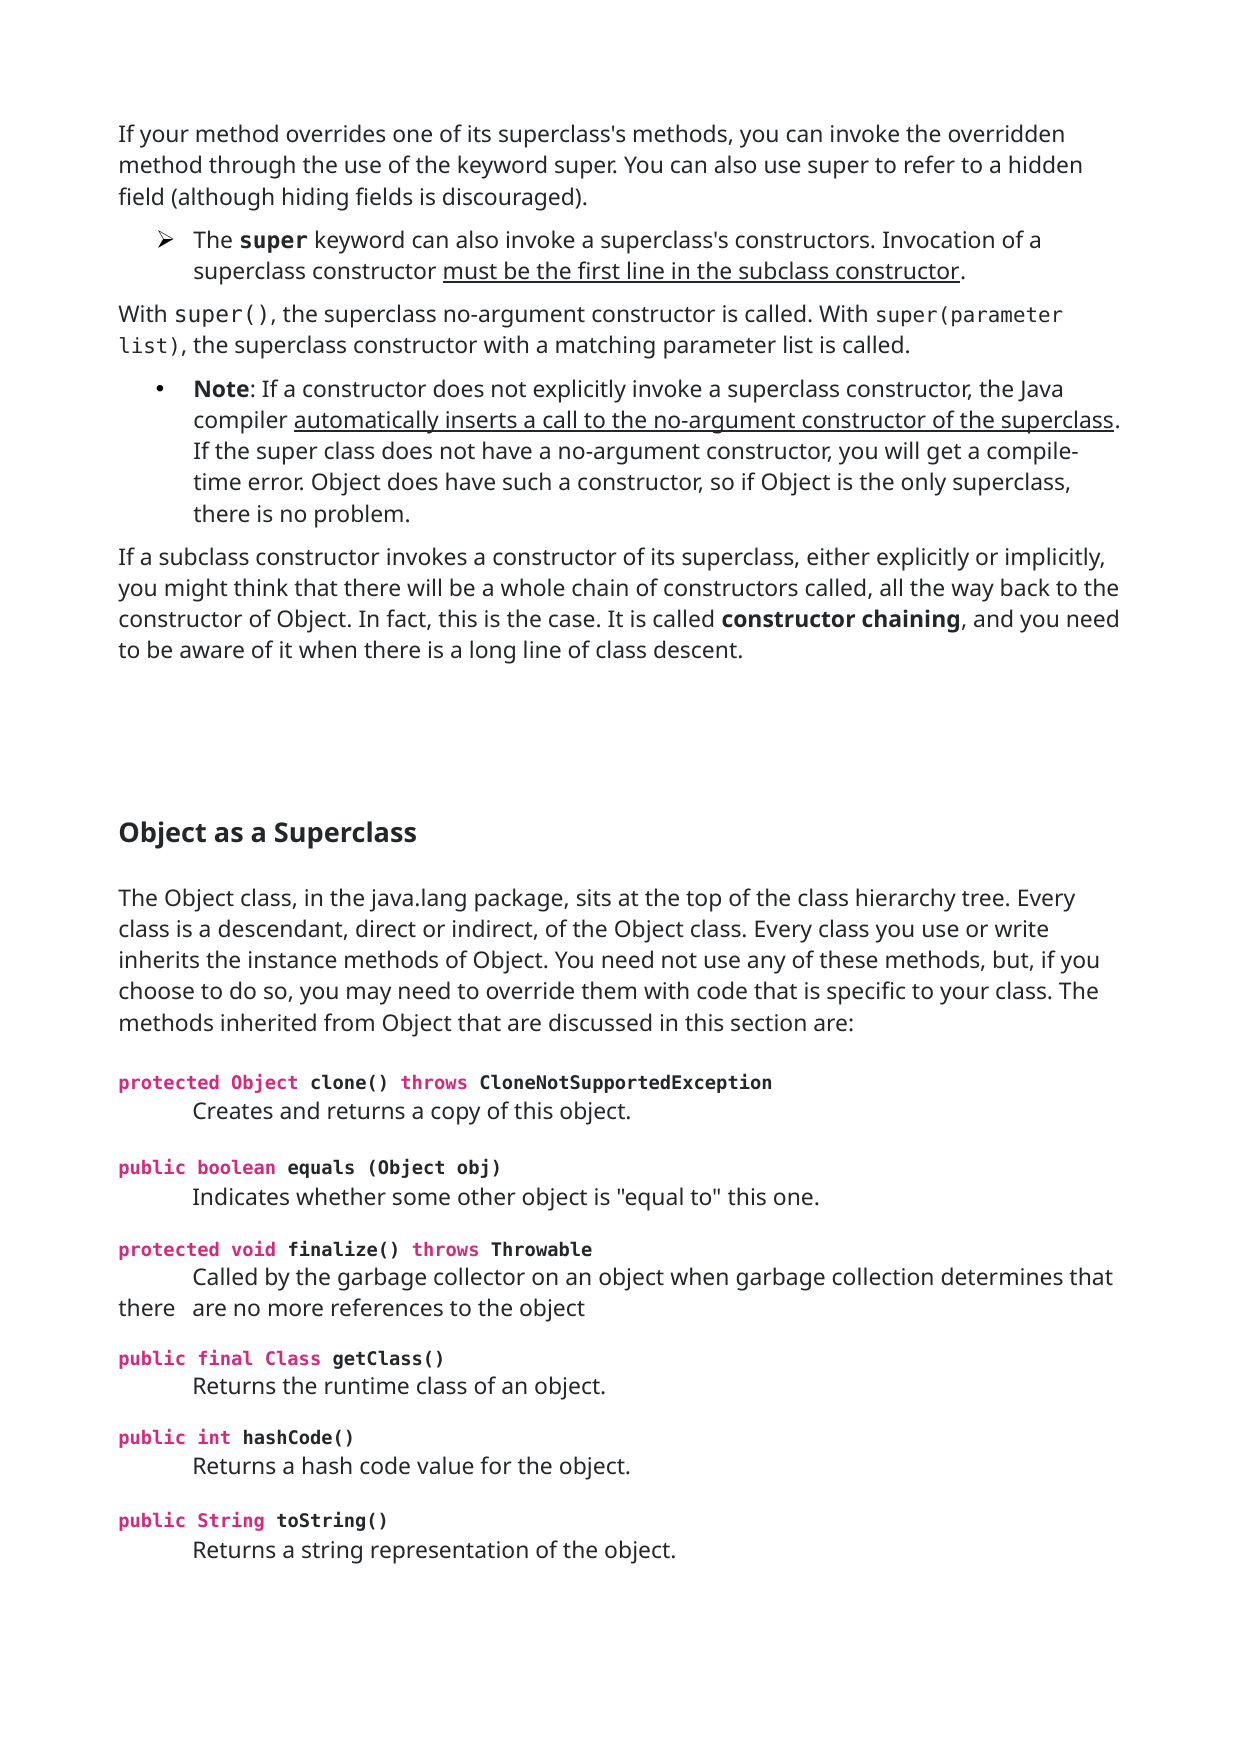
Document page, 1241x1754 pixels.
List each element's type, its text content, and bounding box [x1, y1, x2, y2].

text If a subclass constructor invokes a constructor of its superclass, either explicitly or implicitly, you might think that there will be a whole chain of constructors called, all the way back to the constructor of Object. In fact, this is the case. It is called constructor chaining, and you need to be aware of it when there is a long line of class descent. [118, 541, 1122, 666]
list The super keyword can also invoke a superclass's constructors. Invocation of a superclass constructor must be the first line in the subclass constructor. [156, 224, 1122, 286]
text protected Object clone() throws CloneNotSupportedException [118, 1069, 1122, 1094]
text If your method overrides one of its superclass's methods, you can invoke the overridden method through the use of the keyword super. You can also use super to refer to a hidden field (although hiding fields is discouraged). [118, 118, 1122, 212]
text With super(), the superclass no-argument constructor is called. With super(parameter list), the superclass constructor with a matching parameter list is called. [118, 298, 1122, 361]
text Object as a Superclass [118, 813, 1122, 850]
text public final Class getClass() [118, 1348, 1122, 1370]
text Indicates whether some other object is "equal to" this one. [118, 1181, 1122, 1213]
text public int hashCode() [118, 1425, 1122, 1449]
text Returns a hash code value for the object. [118, 1449, 1122, 1481]
text The Object class, in the java.lang package, sits at the top of the class hierarchy tree. Every class is a descendant, direct or indirect, of the Object class. Every class you use or write inherits the instance methods of Object. You need not use any of these methods, but, if you choose to do so, you may need to override them with code that is specific to your class. The methods inherited from Object that are discussed in this section are: [118, 882, 1122, 1038]
text public boolean equals (Object obj) [118, 1150, 1122, 1181]
text Called by the garbage collector on an object when garbage collection determines that there are no more references to the object [118, 1261, 1122, 1324]
text Returns the runtime class of an object. [118, 1370, 1122, 1401]
list Note: If a constructor does not explicitly invoke a superclass constructor, the Java compiler automatically inserts a call to the no-argument constructor of the superclass. If the super class does not have a no-argument constructor, you will get a compile-time error. Object does have such a constructor, so if Object is the only superclass, there is no problem. [156, 372, 1122, 529]
text Returns a string representation of the object. [118, 1533, 1122, 1565]
text public String toString() [118, 1505, 1122, 1533]
text Creates and returns a copy of this object. [118, 1094, 1122, 1126]
text protected void finalize() throws Throwable [118, 1237, 1122, 1261]
